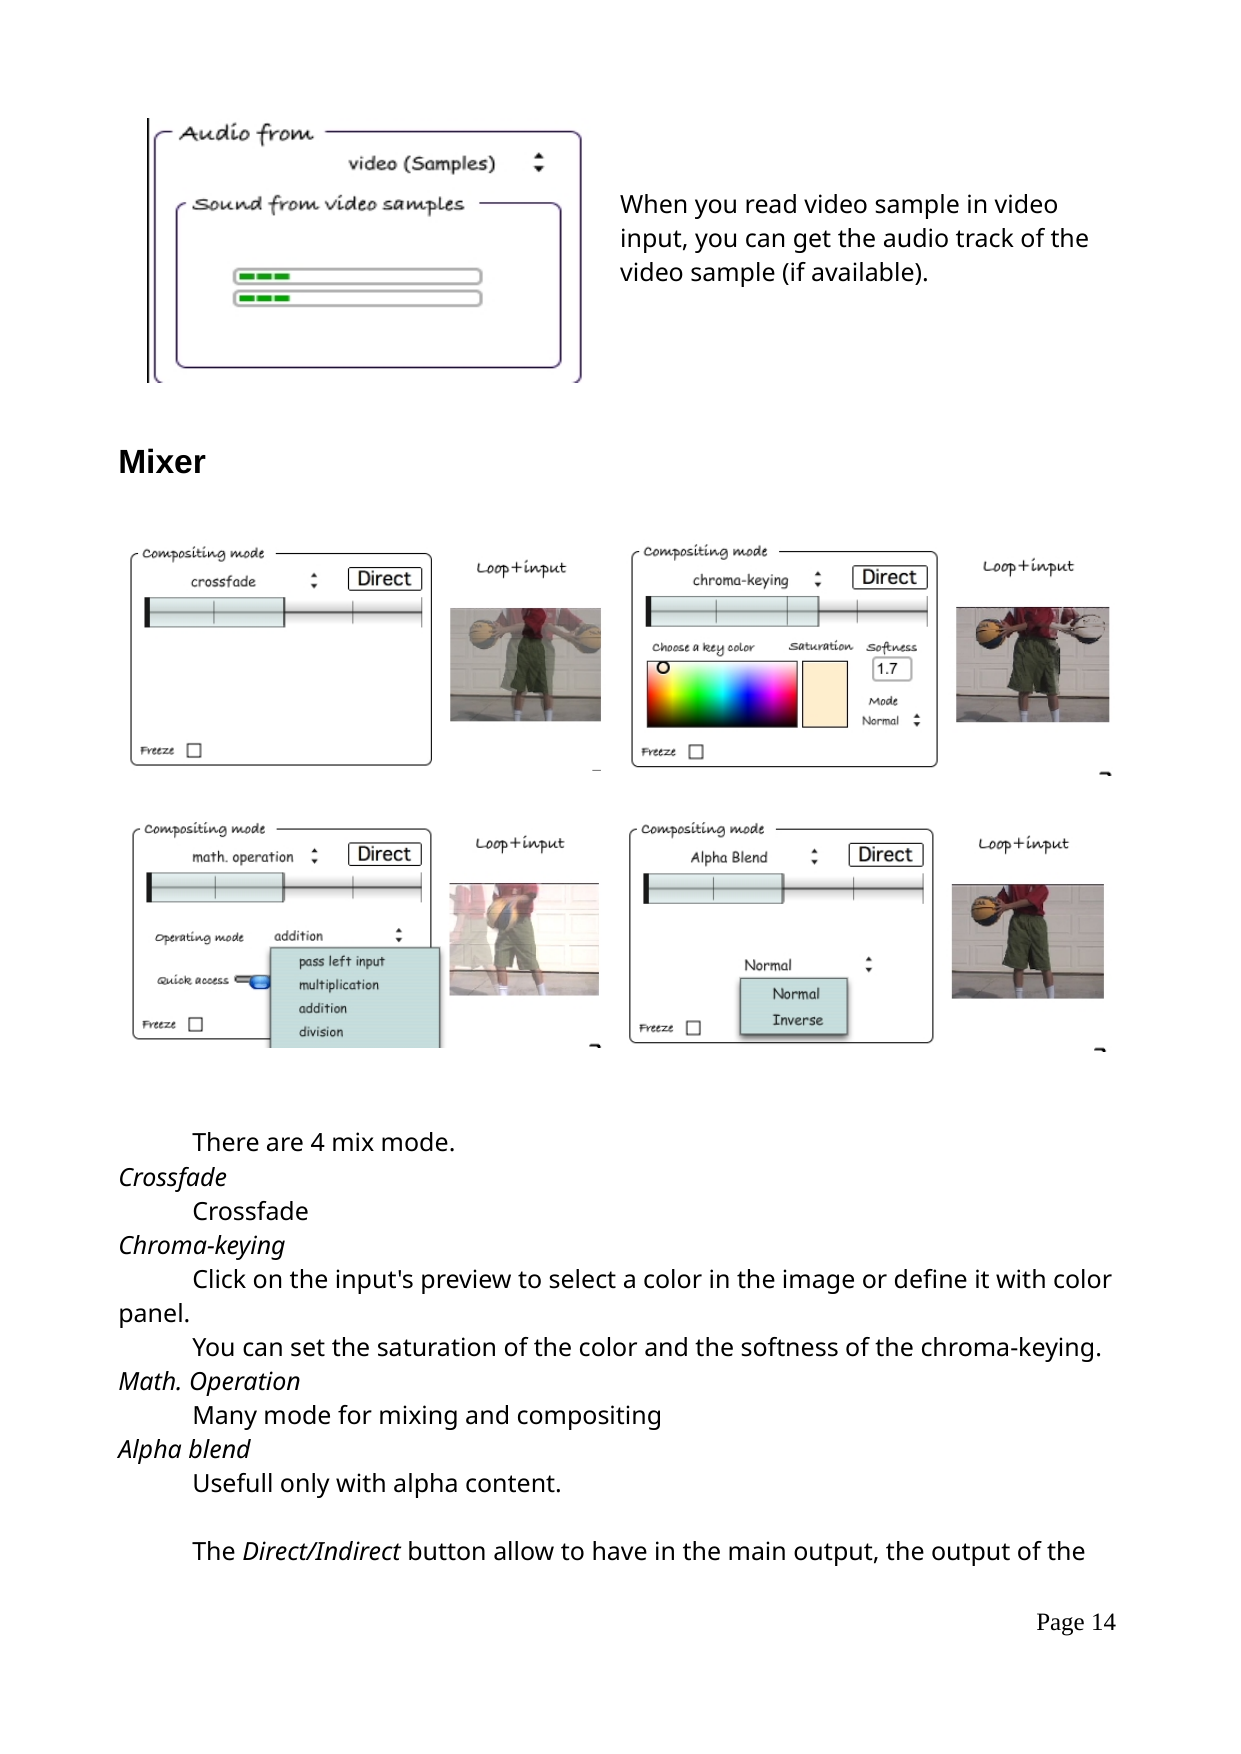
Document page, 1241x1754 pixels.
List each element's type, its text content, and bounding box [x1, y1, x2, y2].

text There are 4 mix mode. [118, 1125, 1122, 1159]
table_cell [118, 815, 620, 1091]
table_cell [620, 815, 1122, 1091]
text Math. Operation [118, 1363, 1122, 1398]
text Chroma-keying [118, 1227, 1122, 1261]
picture [123, 539, 615, 771]
table_cell [118, 118, 147, 382]
text Usefull only with alpha content. [118, 1466, 1122, 1500]
table_header [118, 534, 620, 815]
table_cell When you read video sample in video input, you can get the audio track of the video sample (if available). [620, 118, 1122, 417]
table_header [620, 534, 1122, 815]
text Alpha blend [118, 1432, 1122, 1466]
picture [147, 118, 592, 383]
picture [123, 820, 615, 1048]
picture [625, 820, 1117, 1052]
table_cell [118, 383, 620, 417]
text The Direct/Indirect button allow to have in the main output, the output of the [118, 1534, 1122, 1568]
text Click on the input's preview to select a color in the image or define it with color panel. [118, 1261, 1122, 1329]
text Many mode for mixing and compositing [118, 1398, 1122, 1432]
picture [625, 539, 1117, 776]
table_cell [592, 118, 620, 382]
text Crossfade [118, 1193, 1122, 1227]
text Crossfade [118, 1159, 1122, 1193]
text You can set the saturation of the color and the softness of the chroma-keying. [118, 1329, 1122, 1363]
subtitle Mixer [118, 442, 1122, 480]
